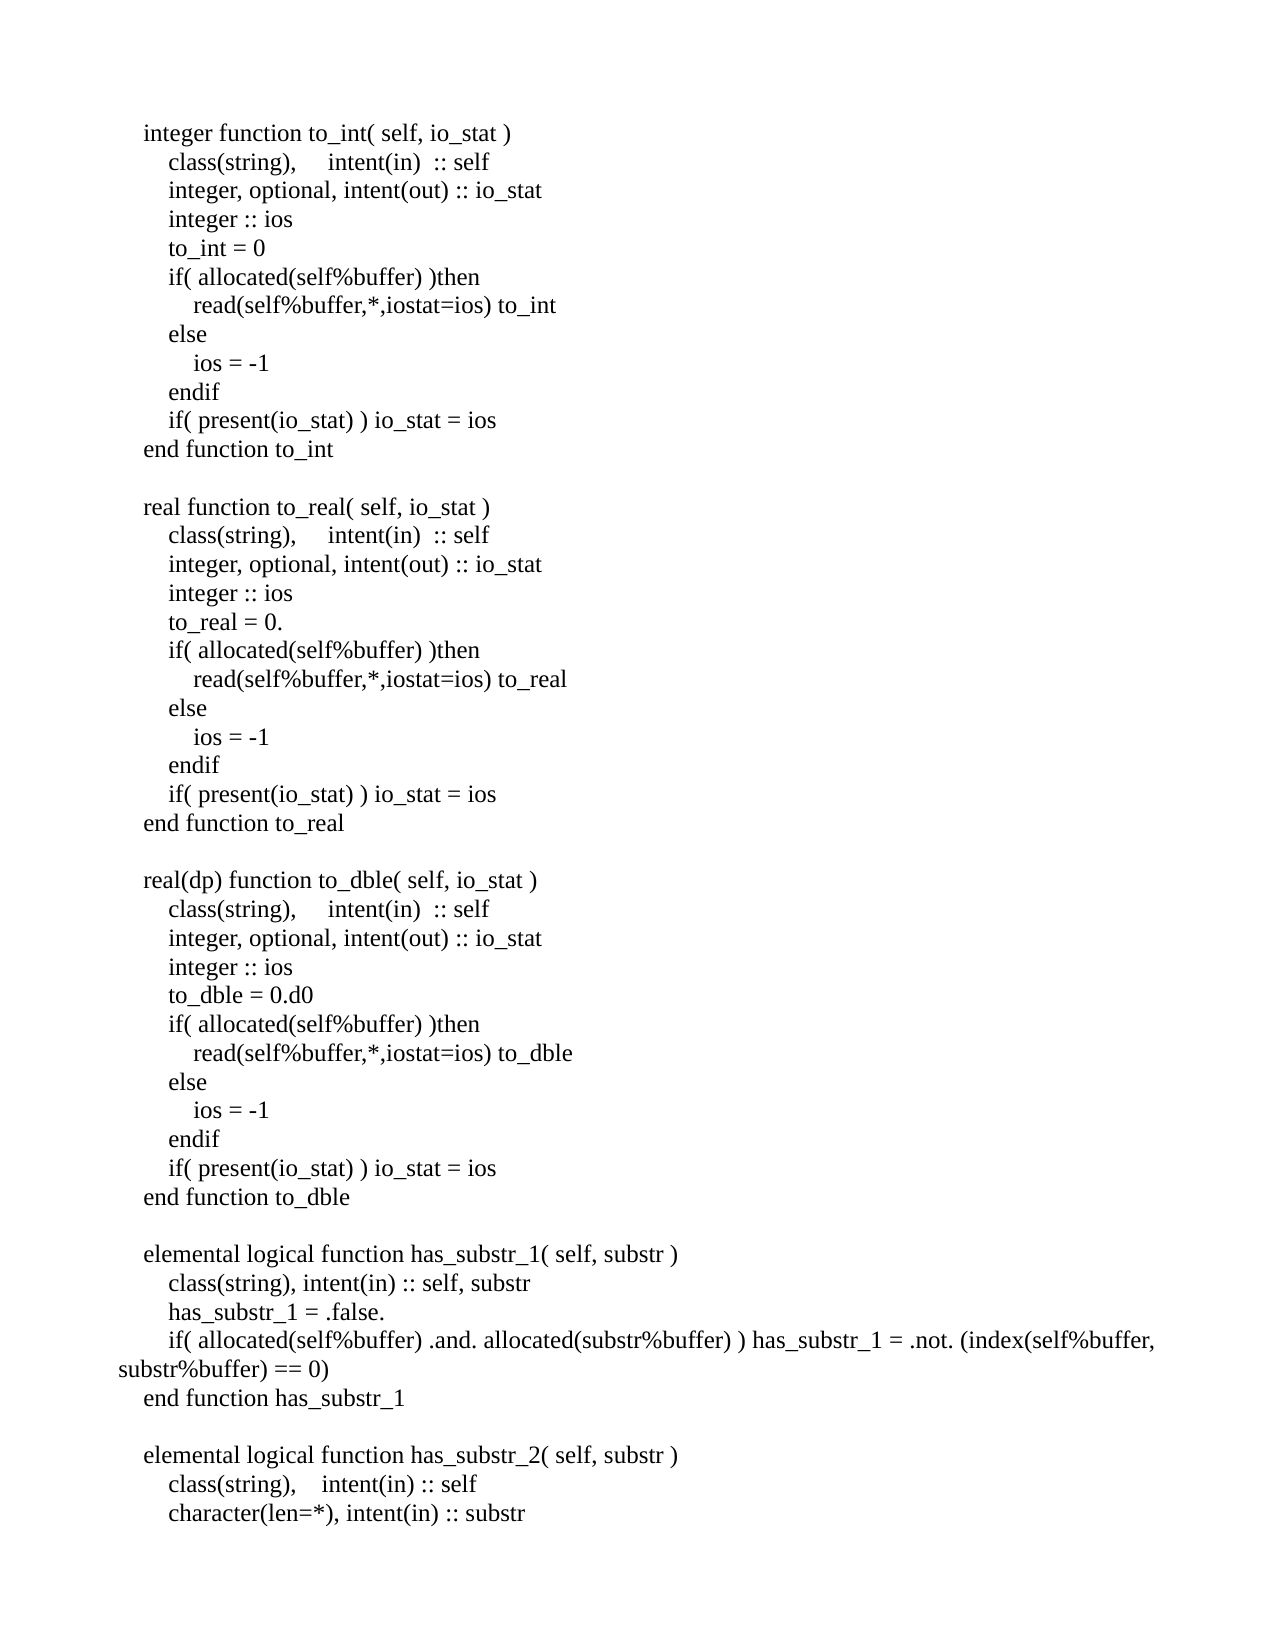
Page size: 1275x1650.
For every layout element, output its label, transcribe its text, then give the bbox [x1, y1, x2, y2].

text if( allocated(self%buffer) )then [118, 262, 1157, 291]
text elemental logical function has_substr_2( self, substr ) [118, 1441, 1157, 1469]
text integer, optional, intent(out) :: io_stat [118, 923, 1157, 952]
text class(string), intent(in) :: self [118, 147, 1157, 176]
text if( present(io_stat) ) io_stat = ios [118, 1153, 1157, 1182]
text end function has_substr_1 [118, 1383, 1157, 1412]
text class(string), intent(in) :: self [118, 521, 1157, 549]
text end function to_real [118, 808, 1157, 837]
text integer function to_int( self, io_stat ) [118, 118, 1157, 147]
text end function to_int [118, 434, 1157, 463]
text class(string), intent(in) :: self [118, 894, 1157, 923]
text integer :: ios [118, 578, 1157, 607]
text endif [118, 751, 1157, 779]
text integer :: ios [118, 952, 1157, 981]
text has_substr_1 = .false. [118, 1297, 1157, 1326]
text end function to_dble [118, 1182, 1157, 1211]
text else [118, 1067, 1157, 1096]
text class(string), intent(in) :: self, substr [118, 1268, 1157, 1297]
text integer, optional, intent(out) :: io_stat [118, 176, 1157, 204]
text real function to_real( self, io_stat ) [118, 492, 1157, 521]
text ios = -1 [118, 722, 1157, 751]
text if( allocated(self%buffer) )then [118, 636, 1157, 664]
text endif [118, 377, 1157, 406]
text else [118, 319, 1157, 348]
text endif [118, 1124, 1157, 1153]
text read(self%buffer,*,iostat=ios) to_dble [118, 1038, 1157, 1067]
text ios = -1 [118, 1096, 1157, 1124]
text read(self%buffer,*,iostat=ios) to_real [118, 664, 1157, 693]
text ios = -1 [118, 348, 1157, 377]
text class(string), intent(in) :: self [118, 1469, 1157, 1498]
text if( allocated(self%buffer) )then [118, 1009, 1157, 1038]
text if( allocated(self%buffer) .and. allocated(substr%buffer) ) has_substr_1 = .not. (index(self%buffer, substr%buffer) == 0) [118, 1326, 1157, 1383]
text if( present(io_stat) ) io_stat = ios [118, 779, 1157, 808]
text real(dp) function to_dble( self, io_stat ) [118, 866, 1157, 894]
text to_int = 0 [118, 233, 1157, 262]
text elemental logical function has_substr_1( self, substr ) [118, 1239, 1157, 1268]
text else [118, 693, 1157, 722]
text integer, optional, intent(out) :: io_stat [118, 549, 1157, 578]
text to_dble = 0.d0 [118, 981, 1157, 1009]
text read(self%buffer,*,iostat=ios) to_int [118, 291, 1157, 319]
text character(len=*), intent(in) :: substr [118, 1498, 1157, 1527]
text integer :: ios [118, 204, 1157, 233]
text if( present(io_stat) ) io_stat = ios [118, 406, 1157, 434]
text to_real = 0. [118, 607, 1157, 636]
